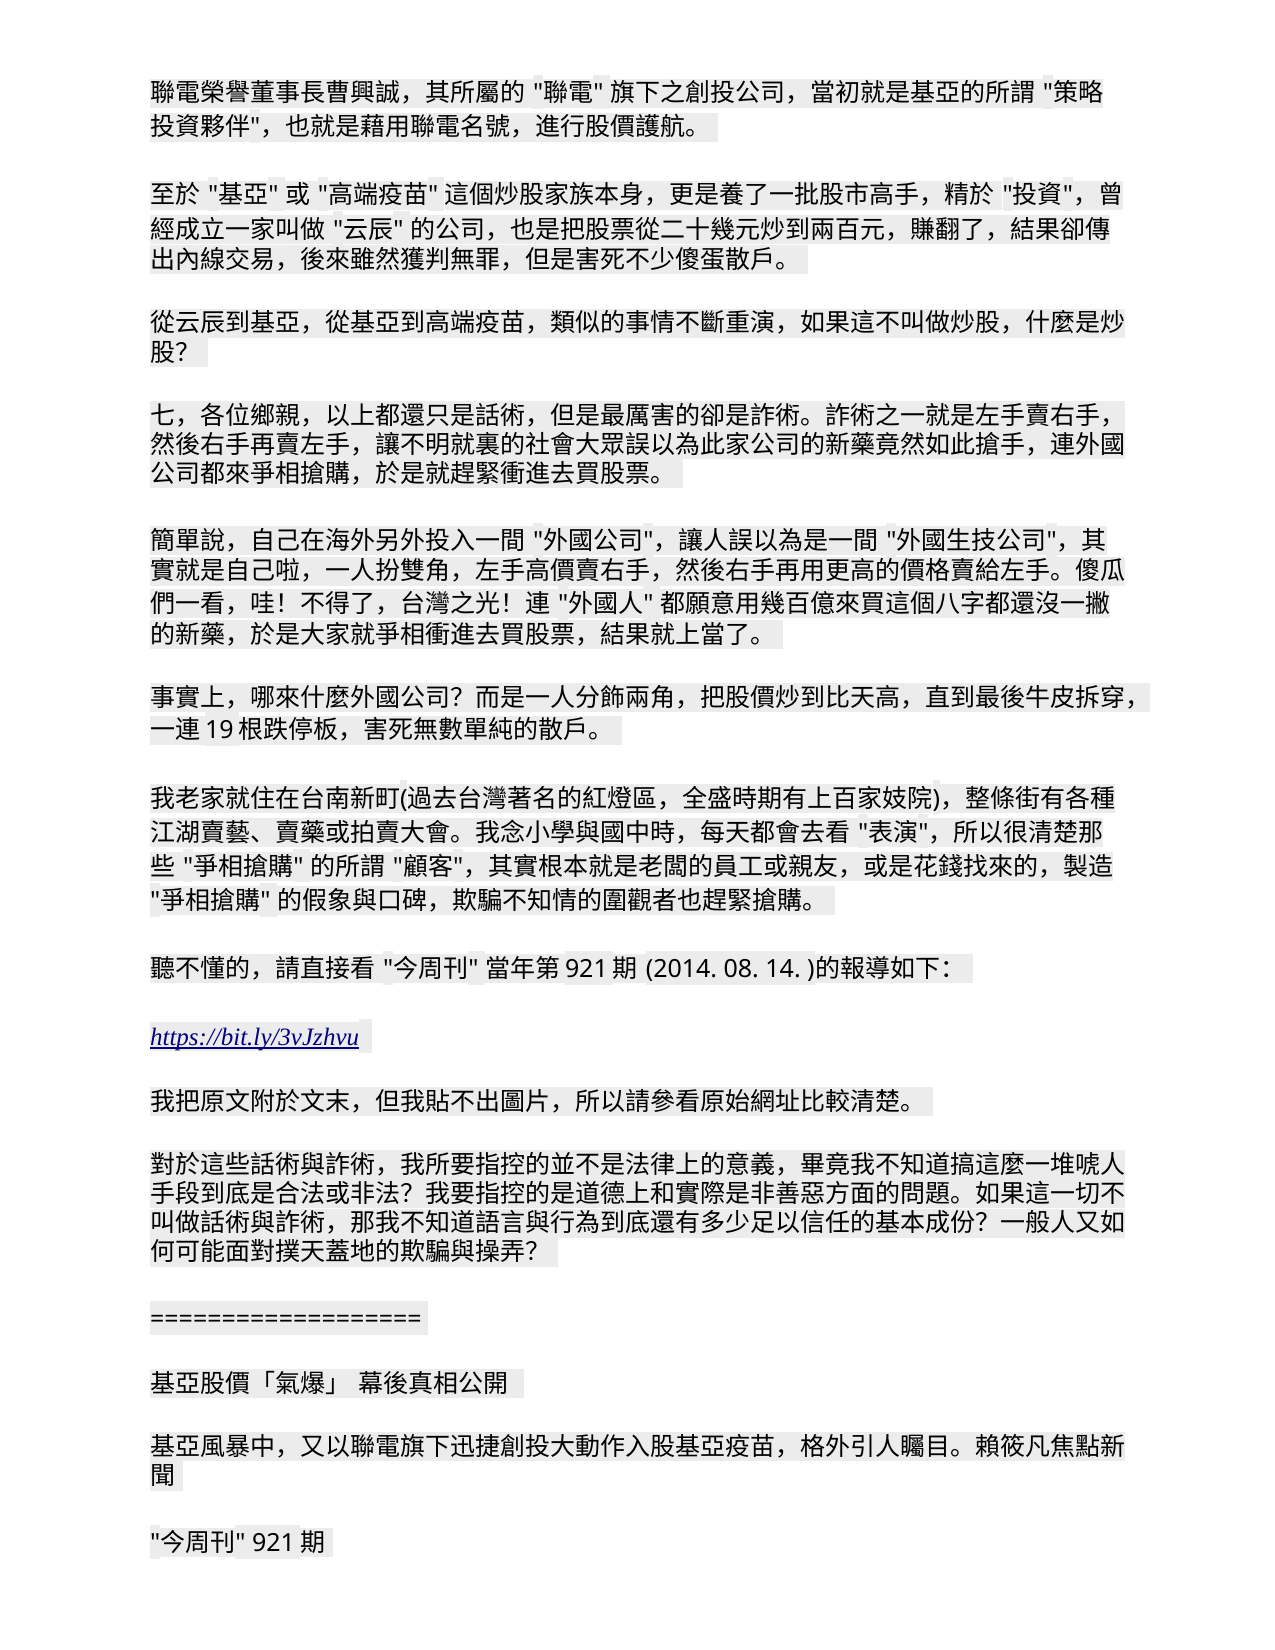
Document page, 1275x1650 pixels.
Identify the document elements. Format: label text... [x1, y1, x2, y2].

text 台灣人真要坐以待斃？(九)：炒股話術與詐術 陳真 2021. 06. 06. 這篇是沿續 "台灣人真要坐以待斃？(八)：鬼扯無下限"： https://bit.ly/2T5p4uU 前文提到： "金管會如果是一個盡責的監督單位，就應該制止並處罰公司負責人及相關人士，禁止他們散播各種蓄意曖昧混淆毫無科學意義毫無實證依據的吹捧言論來吹捧股價，因為那就是一種炒股話術，一種拐彎抹角的欺騙或誘導。" 但是你看，很無恥吧！金管會不但不去嚴懲違法亂紀的炒股話術與詐術，檢調單位不去調查 "連二期都未解盲就先下千萬劑大單" 的荒謬採購行徑，近日卻反而對社會大眾發出恫嚇，一方面說要抓股市禿鷹，一方面不准大家再批評或質疑這間 "高端疫苗公司" 與人渣黨之荒誕採購行徑，否則就要移送法辦，因為人渣黨的頭子已經定調且下令了，強調絕無非法情事，不准大家再批評或懷疑，否則就是 "蓄意抹煞疫苗研究人員的辛苦"。 他媽的真是有夠無恥。我去查了一下資料，這間公司既無權證，亦無融券，若真有人想要放空，技術上恐怕很難，只能四處去向人借股票來賣，這樣一種微不足道的人工借券方式，能起得了多大的放空效果？會有這麼笨的股市禿鷹嗎？ 前文提到各種炒股話術。當然，我指的是高端疫苗公司董事長家族過去在"基亞" (高端疫苗之母公司)之炒股話術與詐術，而非指高端疫苗公司。問題是，這個炒股家族，過去若有如此惡劣行徑，為何一個所謂 "政府" 卻硬要以全民性命與健康為代價，千方百計阻撓疫苗進口，千方百計就是要非法圖利與護航這樣一間私人家族生技公司？ 底下是高端疫苗公司的董監事與大股東，你去查一下就知道，它事實上就是一個家族企業。以其最保守的家族持股比例來計算，獲利兩百億以上： https://bit.ly/3fA4Hi8 至於當年基亞的炒股話術約略可以歸納如下： 一，以純粹假設性的幻想或想像或願望來混淆基本事實。 比方說，在毫無根據的情況下，以某種純粹幻想性的假設前提，告訴大家一種極端罕見的結果，讓不懂的人以為這個可能性乃是真實存在的。 這就好像一個國中一年級學生說："如果" 我這次期中考能夠考一百分的話，我 "不排除" 直接申請劍橋大學研究所；我的競爭對手其實就是愛因斯坦，如果我將來提出的理論能夠證實的話，獲得一點五個諾貝爾獎不是不可能。 二，刻意混淆風馬牛不相干的兩種概念，欺騙外行人。 比方說，故意把孤兒藥資格的認定和三期試驗混淆。兩個根本不相干的概念，透過話術，刻意混淆視聽，讓缺乏相關醫藥知識的一般投資人，誤以為獲得孤兒藥資格就等同於獲得藥證，等同於 "跳級" 過關，無須再做三期試驗。 三，報喜不報憂。 基亞公司於2010年便已向美國FDA申請三期試驗，但始終沒有下文，但公司卻故意隱而不宣，反而拼命渲染純屬幻想的跳級申請藥證之假象。 這就好像有人說："我已經收到通知，下個月就要去英國了，我已經向劍橋大學提出入學申請。" 聽到這些話的人會以為對方下個月就要去留學了，其實他是收到旅行社的通知，下個月要去英國玩一星期。他確實提出入學申請了，但根本沒有獲准，他卻故意不說壞消息，反倒刻意混淆不相干的兩件事，讓人產生錯誤聯想與誤解。 四，把極端狀況渲染成可能狀況。 確實有些人國中畢業就直接念研究所或上大學，但那畢竟是極少數。同樣地，確實曾經有些公司的藥物，未經三期完成就跳級申請藥證，但是那畢竟是極端狀況下或緊急狀況下的極少數個案。 五，誇大其詞無極限 比方說，把自己二期都還在收案、八字都還沒一撇的新藥，故意說成是和某個已上市的世界主流治療藥物之間的一種競爭(事實上，兩者之藥物地位高下，相差幾萬光年)，並進一步無限誇大為所謂 "全球六成的市佔率"。 這就比方說，我正在研發一種新藥，可以治療腦殘。我並荒唐自誇說，和我競爭市場的是某個世界一流藥物。但是，套句陳建仁的話術，我的"研究設計十分完善"，"執行非常嚴謹"，如果成效顯著，我將能打敗這個世界第一的藥物，屆時，我的腦殘藥物之全球市佔率將高達九成。 你若不信，質問我憑什麼能預測將有全球九成的市佔率，套句基亞當年的回覆：那是因為全球腦殘病患有九成以上集中在台灣。 問題是，如果你連歐、美的三期試驗都沒有獲准進行，憑什麼就能吹牛吹到如此遙遠的 "未來全球展望"？並且完全脫離現實地無限誇大所謂 "收益展望"，瘋狂灌水。 六，炒股大軍聯手出擊 以上這些話術，當然都不是僅僅依靠某個個人或公司本身，而是有一大群炒股大軍，裏應外合，共同吹捧，包括各路財團、金主、媒體、名嘴、各路 "學界友人" 與結盟公司等等等。 例如，最近跳出來瘋狂痛罵那些批評人渣黨之疫苗政策者乃是"品性不端之中共犬馬" 的聯電榮譽董事長曹興誠，其所屬的 "聯電" 旗下之創投公司，當初就是基亞的所謂 "策略投資夥伴"，也就是藉用聯電名號，進行股價護航。 至於 "基亞" 或 "高端疫苗" 這個炒股家族本身，更是養了一批股市高手，精於 "投資"，曾經成立一家叫做 "云辰" 的公司，也是把股票從二十幾元炒到兩百元，賺翻了，結果卻傳出內線交易，後來雖然獲判無罪，但是害死不少傻蛋散戶。 從云辰到基亞，從基亞到高端疫苗，類似的事情不斷重演，如果這不叫做炒股，什麼是炒股？ 七，各位鄉親，以上都還只是話術，但是最厲害的卻是詐術。詐術之一就是左手賣右手，然後右手再賣左手，讓不明就裏的社會大眾誤以為此家公司的新藥竟然如此搶手，連外國公司都來爭相搶購，於是就趕緊衝進去買股票。 簡單說，自己在海外另外投入一間 "外國公司"，讓人誤以為是一間 "外國生技公司"，其實就是自己啦，一人扮雙角，左手高價賣右手，然後右手再用更高的價格賣給左手。傻瓜們一看，哇！不得了，台灣之光！連 "外國人" 都願意用幾百億來買這個八字都還沒一撇的新藥，於是大家就爭相衝進去買股票，結果就上當了。 事實上，哪來什麼外國公司？而是一人分飾兩角，把股價炒到比天高，直到最後牛皮拆穿，一連19根跌停板，害死無數單純的散戶。 我老家就住在台南新町(過去台灣著名的紅燈區，全盛時期有上百家妓院)，整條街有各種江湖賣藝、賣藥或拍賣大會。我念小學與國中時，每天都會去看 "表演"，所以很清楚那些 "爭相搶購" 的所謂 "顧客"，其實根本就是老闆的員工或親友，或是花錢找來的，製造 "爭相搶購" 的假象與口碑，欺騙不知情的圍觀者也趕緊搶購。 聽不懂的，請直接看 "今周刊" 當年第921期 (2014. 08. 14. )的報導如下： https://bit.ly/3vJzhvu 我把原文附於文末，但我貼不出圖片，所以請參看原始網址比較清楚。 對於這些話術與詐術，我所要指控的並不是法律上的意義，畢竟我不知道搞這麼一堆唬人手段到底是合法或非法？我要指控的是道德上和實際是非善惡方面的問題。如果這一切不叫做話術與詐術，那我不知道語言與行為到底還有多少足以信任的基本成份？一般人又如何可能面對撲天蓋地的欺騙與操弄？ =================== 基亞股價「氣爆」 幕後真相公開 基亞風暴中，又以聯電旗下迅捷創投大動作入股基亞疫苗，格外引人矚目。賴筱凡焦點新聞 "今周刊" 921期 2014-08-14 一顆還未取得藥證的肝癌藥，竟吸引超過600億元資金瘋狂追逐； 然而，一份「期中分析」報告，一針刺破這場台灣生技大夢，從此，連續12根跌停板， 終結了這場各方人馬穿梭其中的大戲。 《今周刊》抽絲剝繭，揭露基亞話術背後的真相。一份在七月二十八日半夜悄悄發布的肝癌新藥PI-88三期試驗「期中分析」報告，數字不如預期的結果，卻引爆台灣生技業的大「核爆」，不只基亞連續十二個交易日都跌停鎖死，市值蒸發超過三百億元，其他生技股也跟著被拖累。 八月七日，也是基亞連續苦吞九根跌停之後，基亞董事長張世忠選在台北南港辦公室，找了媒體私下會面，就為了宣布重要訊息：基亞旗下子公司基亞疫苗決定引進策略性投資人，而這個策略投資人正是聯電持股三四％的迅捷投資公司。 消息一出，市場一片譁然。引人關注的不只入股時間點敏感，溢價幅度也驚人。由於基亞疫苗甫於六月十八日以每股十八元進行現增，相隔僅五十天，迅捷便以每股三十元取得基亞疫苗八％股權，溢價幅度高達六七％。 當晚，台灣資本市場傳言四起，聯電此舉到底為誰解套？才會選在基亞最危難的時刻，挺身表態支持，希望用利多消息來強化投資人對基亞的信心，外界都很好奇。 對此，聯電相關人士一口咬定，純粹只是看好蛋白質疫苗前景，才會投資。 事情演變至此，基亞風暴的受關注程度，被推上了最高點。股市各方勢力覬覦，再搭上澳洲國際藥廠與名醫光環，居然吹出基亞多達六百億元的大泡泡，到底基亞是怎麼樣的一家公司？PI-88又是怎麼樣的一顆藥？故事得從澳洲藥廠普基（Progen）開始說起。 一直以來，基亞手上的肝癌新藥PI-88，技術母公司源自於普基。多數投資人以為，普基是澳洲、美國都有掛牌的上市公司；然而，普基卻是不折不扣的台灣公司，不只一手操刀普基轉型的是台灣人，攤開普基前三十名大股東名單，超過半數股權也都由台灣人所持有。 疑點一：與澳洲買家關係？兩公司交叉持股 張世忠還當過普基董事 普基原本是一家工業上市公司，後來被旅澳華僑張榮基與當地台灣人合資買下，將普基轉型成為新藥公司。當時，普基最重要的產品就是自澳洲國家醫學院技轉來的一款新藥，也就是後來基亞的肝癌新藥PI-88。 由於新藥開發耗資費時，當時PI-88才剛展開一期臨床試驗，亟需人力、資金，張榮基遂返台募資、找人，才與云辰董事長張姿玲夫婦一拍即合；不只找來大同、力麗、幸福水泥一起投資六．五億元，張姿玲還說服原是慈濟大學醫學系系主任的哥哥張世忠加入。 普基將PI-88專利賣給基亞，轉由基亞負責進行PI-88二期臨床試驗，並以此換得基亞二○％股權；另外，若試驗成功，基亞可享有PI-88銷售的一五％權利金，基亞也以策略結盟的方式，成了普基最大股東，持有超過一三％股權。 按照交叉持股的情況來說，普基與基亞算是母子公司，兩家公司董事長同為張榮基，張世忠甚至還出任普基董事。直到2002年，基亞準備登錄興櫃，基於利益迴避原則，張榮基辭去基亞董座，一度還請來海基會前董事長江丙坤短暫出任董事長，最後才由張世忠接手。 隨著基亞二期臨床試驗耗時多年，張世忠對外也鮮少再主動揭露這段歷史，但這段期間，普基一直是持有基亞兩成股權的大股東，而張世忠也出任普基董事。 2007年，基亞完成二期臨床試驗，普基決議以十億元買回PI-88專利權，自行完成三期臨床試驗，並出清手上基亞持股，張世忠才辭任普基董事與經理人，基亞持有的普基持股也降到只剩二．○三％，並保有未來PI-88上市銷售的一五％權利金。 光靠這筆交易，就讓基亞在興櫃疲弱不振的股價，短短兩個月內，從二十元急漲到七十二元，讓投資基亞多年卻看不到成績單的股東們，以為真的盼到春天來臨。 原來，澳洲買家是「自己人」。 基亞、普基交叉持股、專利權交易歷程(見圖表) 疑點二：新藥能賣到全球？臨床只做台、中、韓 進不了歐美 若你以為基亞與普基的關係，到這裡雙方各取所需就畫下句點，那可就錯了！由於普基三期臨床試驗進行不如預期，病患收案進度大幅落後，逼得基亞不得不要求普基將PI-88三期試驗交由基亞完成。至此，基亞才又重新拿回PI-88主導權，張世忠還對外宣稱，「普基是以嫁女兒的心境，深信基亞會是PI-88的最好歸宿」。 兜了一大圈，從澳洲、台灣，澳洲又回到台灣，外界看似遠在澳洲的專利買家，其實都是關係深厚的自家人。 基亞股價最高漲到四七九元，最重要、也是唯一的核心價值就在於肝癌新藥PI-88。儘管張世忠從普基拿回專利後，宣稱基亞將握有更完整權利，可在全球進行三期臨床試驗；但開發了四年，基亞只拿到台灣、中國和韓國三地區的三期臨床試驗核准。 新藥研發最關鍵、被視為全球藥證指標的美國食品暨藥物管理局（ＦＤＡ），卻只見基亞於2010年提出申請，遲遲未見核准三期臨床試驗下文。對此，基亞財務長歐朝銓澄清，「基亞確實有向美國ＦＤＡ遞件，但考量歐美人種不同，故轉為聚焦亞洲市場。」 基亞對外宣稱「PI-88在2012年獲得美國ＦＤＡ孤兒藥資格認定」，可是生技業內重量級大老炮轟：「有孤兒藥資格與核准做三期臨床，根本是風馬牛不相及的兩件事！」 歐朝銓解釋，基亞從未宣稱取得孤兒藥資格就等於三期臨床試驗核准，若造成投資人誤解，未來針對訊息揭露會有調整空間。但一般人不易辨別兩者差異，許多投資人誤以為，基亞手上已經握有全球藥證的入場券，甚至還估計這顆藥的「全球市場價值」。 疑點三：誇大新藥收益？即使拿到藥證 後續投入的資金更多 張世忠還屢屢拿德國藥廠拜耳手上的肝癌標靶用藥蕾莎瓦（Nexavar）做對比，點名PI-88的最大競爭對手就是蕾莎瓦。然而，台灣工銀投顧協理羅敏菁就指出，「蕾莎瓦在2007年就拿到美國ＦＤＡ與歐盟藥證，還在全球銷售，用途是末期肝癌殺掉癌細胞的標靶藥物。」可是，不僅美國ＦＤＡ、歐盟尚未核准PI-88三期臨床試驗；就連PI-88的用途也是在於肝癌術後預防復發的藥物，屬於「輔助藥物」，根本無法與蕾莎瓦相提並論，羅敏菁更用「完全是不同跑道的兩種藥」來形容。 「拿蕾莎瓦的價格、市場來推估基亞，根本是誇大了好幾倍。」追蹤生技業多年的分析師說，電視上的投顧老師不斷用蕾莎瓦來對比PI-88，還說如果一顆蕾莎瓦健保藥價高達一千多元，一個月用藥就要三十萬元，全球七十萬名肝癌病人，只要PI-88拿下一成市場，以每年病人用藥費用約五十萬元來推估，一年就有350億元的營收。 「這種說法根本不負責任，即使明天就發藥證給基亞，再給它三年時間，稅後ＥＰＳ（每股純益）也賺不到三元。」生技業內重量級大老不諱言，三期臨床試驗完成、拿到藥證後，上市銷售的行銷費用要花的錢更多，絕非拿到藥證就等著收錢。 疑點四：期中分析一定過？想抄捷徑拿藥證 卻低估分析難度 面對此一質疑，歐朝銓喊冤，生技新藥研發風險大，股價波動也高，著實無從針對每位投顧老師的說法澄清。 這兩年，基亞與張世忠家族大幅買進普基股權，看準的就是PI-88若能成功上市，普基將分得六％至一二％的權利金，市值卻僅一千一百萬美元，對比基亞市值高達六百億元，顯然不相對稱。 至於這次讓基亞泡沫「爆破」的主因──也就是難看的「期中報告」成績，某位生技業重量級大老直言，「基亞股價漲到四百元、市值膨脹到六百億元，公司迫不及待做『期中分析』，想告訴大家，如果期中分析數字很漂亮，基亞不用做完三期臨床，就能直接拿著『期中』數字去申請藥證；但他沒告訴投資人的是，全球靠著期中分析就拿到藥證的公司，可能五根手指就數得完。」 「誇大」話術成了裹著蜜的劍，張世忠的醫師專業背景又加深了投資人的信賴，搭配股市大戶的「全力支持」與投顧名嘴的「大力喊盤」，讓基亞股價直奔四七九元。直到「期中分析」放榜的當天，多數人都還深信著，基亞新藥夢實現的那天會到來，而且會更早到來。 只是，他們沒料到的是，「期中分析」數據完全低於預期，基亞股價提前宣布「氣爆」。當國王的新衣褪去，再度印證股市裡血淋淋的一面：沒有基本面支撐的公司，終究難逃市場長期的檢驗。 「期中分析」沒過該怎麼辦？ 這次的基亞三期臨床試驗「期中分析」未過關，就像一個學生只考了59分，按照新藥臨床試驗規定，未來基亞「期末分析」要過關，不只要考60分，還要比60分更好，達到期中數值的兩倍才算過關，因此PI-88在期末分析要順利過關的難度更高了。 揭開基亞漂亮話術 背後的祕密──基亞遭外界質疑的言論與說明。 基亞董事長張世忠曾私下對媒體坦誠，因為過度樂觀的個性，經常把話「講過頭」。 遭質疑言論1 為何已向FDA申請三期試驗，卻不說是否核准？ 基亞於2010年8月向美國FDA提出PI-88抗肝癌第三期全球臨床試驗的申請，卻未有下文說明是否通過。 基亞說明 確實有向美國FDA申請三期臨床試驗，但考量歐美人種不同，加上八成肝癌病患集中於亞洲，因為公司策略轉向聚焦亞洲臨床試驗，遂無再更新進度。 遭質疑言論2 為何聲稱與普基非關係人，卻持股普基近３成？ 早期張世忠曾出任普基董事，雙方並交叉持股。後來基亞掛牌時，稱雙方非關係人，2013年基亞卻持股普基近３成。 基亞說明 目前基亞確實持有普基３成股權，但係因考量PI-88三期試驗即將完成，普基將為基亞生產PI-88，因而參與普基增資。 遭質疑言論3 為何取得歐、美孤兒藥資格，卻不說三期試驗未核准？ 基亞於2010年6月與2012年4月，分別獲得歐盟與美國FDA孤兒藥資格認定，但取得孤兒藥資格仍須進行三期臨床試驗，基亞未提及歐美三期臨床試驗仍未獲准。 基亞說明 取得孤兒藥資格確實不等於獲得三期臨床試驗核准，這部分資訊未來會再揭露得更完整。 遭質疑言論4 為何敢說全球市占率可達６成？ 基亞稱PI-88最大競爭者來自拜耳藥廠蕾莎瓦，因此，全球市場規模，每年達19億美元，預估市占率達6成。但蕾莎瓦已取得歐盟與美國FDA藥證，並在全球90多個國家核准上市，而PI-88只獲台、韓、中國核准三期臨床試驗。 基亞說明 基亞握有PI-88全球銷售權，目前三期臨床試驗確實聚焦於亞洲市場；惟全球八成肝癌病患集中於亞洲，因此初估將可涵蓋大部分市場，未來歐美部分將採取授權方式。 遭質疑言論5 為何才剛收完病人，一年就能拿藥證？ 基亞去年底對外公告，已達成預定500名病人收案目標，如試驗結果符合預期，最快將於2014年申請藥證。但此前提為「期中分析」數據過關，才得以於今年申請藥證。 基亞說明 由於台灣TFDA已展開審查，所以，當時進度估計確實是以「期中分析」數據過關的假設為前提。 金主、主力、媒體、名嘴 交織出的「基亞大夢」 聯電董事長洪嘉聰在這次基亞事件中所扮演的角色為何？令人好奇。(攝影/聶世傑) 月７日下午，基亞重大訊息宣布，旗下的子公司基亞疫苗要以每股30元的價格，引進「迅捷投資」作為策略性投資人，持股８％。 在基亞連吞九根跌停之後，這筆「適時」的投資挹注，隨即在市場上引發譁然，各種傳言揣測四起。但其中最大的爭議點在於，「迅捷為什麼要用高達67％的溢價買進？」 原來，6月18日，基亞疫苗才剛剛辦理4億元的現金增資，發行價格每股18元；短短50天之後，迅捷就用溢價超過6成的30元買進。是迅捷太笨？還是另有其他目的？ 根據經濟部商業司的資料，聯電是迅捷投資的大股東，持股34％，而迅捷投資的舊址，就登記在台北市敦化南路二段、聯電的台北辦公室，與聯電的關係不言可喻。儘管第一時間聯電表示「對迅捷沒有控制權」，但這筆投資案仍然可能影響了聯電所有小股東的權益，聯電在迅捷董事會上對該投資案如何表態？應該對外說清楚，給聯電小股東一個交代。 面對外界質疑聲浪，聯電發言人劉啟東以「聯電不排除檢討未來是否持續投資迅捷公司之可能性」，作為回答。 但除了聯電的持股，迅捷投資者到底是誰？表面上董事長為聯電財務處出身的洪炳坤，但業內人士都認定，實際負責人就是聯電董事長洪嘉聰；換句話說，迅捷正是洪嘉聰主導的投資公司。 洪嘉聰為何要幫基亞這個忙？當天同一時間，很多投資大戶的「Line群組」裡，都湧進了許多傳言。其中傳得最盛的，莫過於基亞想透過引進「聯電」集團的招牌，在隔天股市開盤打開跌停板。 但為什麼是洪嘉聰？事實上，洪嘉聰和一群投資界好友在台北市信義路上開設了「吉品魚翅海鮮」餐廳，是頗負盛名的高檔餐廳，而這群好友也因為經常一起投資，在股市被稱之為「吉品幫」。這一次，市場盛傳「吉品幫」也在基亞飆漲的過程中，扮演了重要角色，許多人手上都曾經或仍然持有基亞股票。 洪嘉聰是否因此而「挹注」基亞？本刊求證吉品餐廳與洪嘉聰，均無法得到證實。 事實上，除了「吉品幫」，從主力、炒手、媒體、到股市名嘴，都在這次基亞風暴裡，參了一腳，例如鼎富證券前董事長、股市聞人賈文中的左右手彭文榮，在８月11、12日，原本無量跌停的基亞逐漸出現數百張交易的過程中，就扮演了金主的關鍵角色；而彭文榮早在2000年，基亞大股東云辰電子股價大漲時，也是云辰的監察人，雙方之間的關係，錯綜複雜。 又例如，一直到這次基亞肝癌藥PI-88的期中分析失利之後，都還有某股市雜誌仍然大力看好，也被外界認定是一路以來，唱旺基亞股價的重要推手之一。 一顆尚未取得藥證的新藥，在台灣股市呼風喚雨，吸引超過600億元資金瘋狂追逐，所有主力、炒家、散戶集體陪葬，基亞暴起暴落的股價，再度見證股市裡人性貪婪醜惡的一面。 [150, 75, 1125, 1559]
